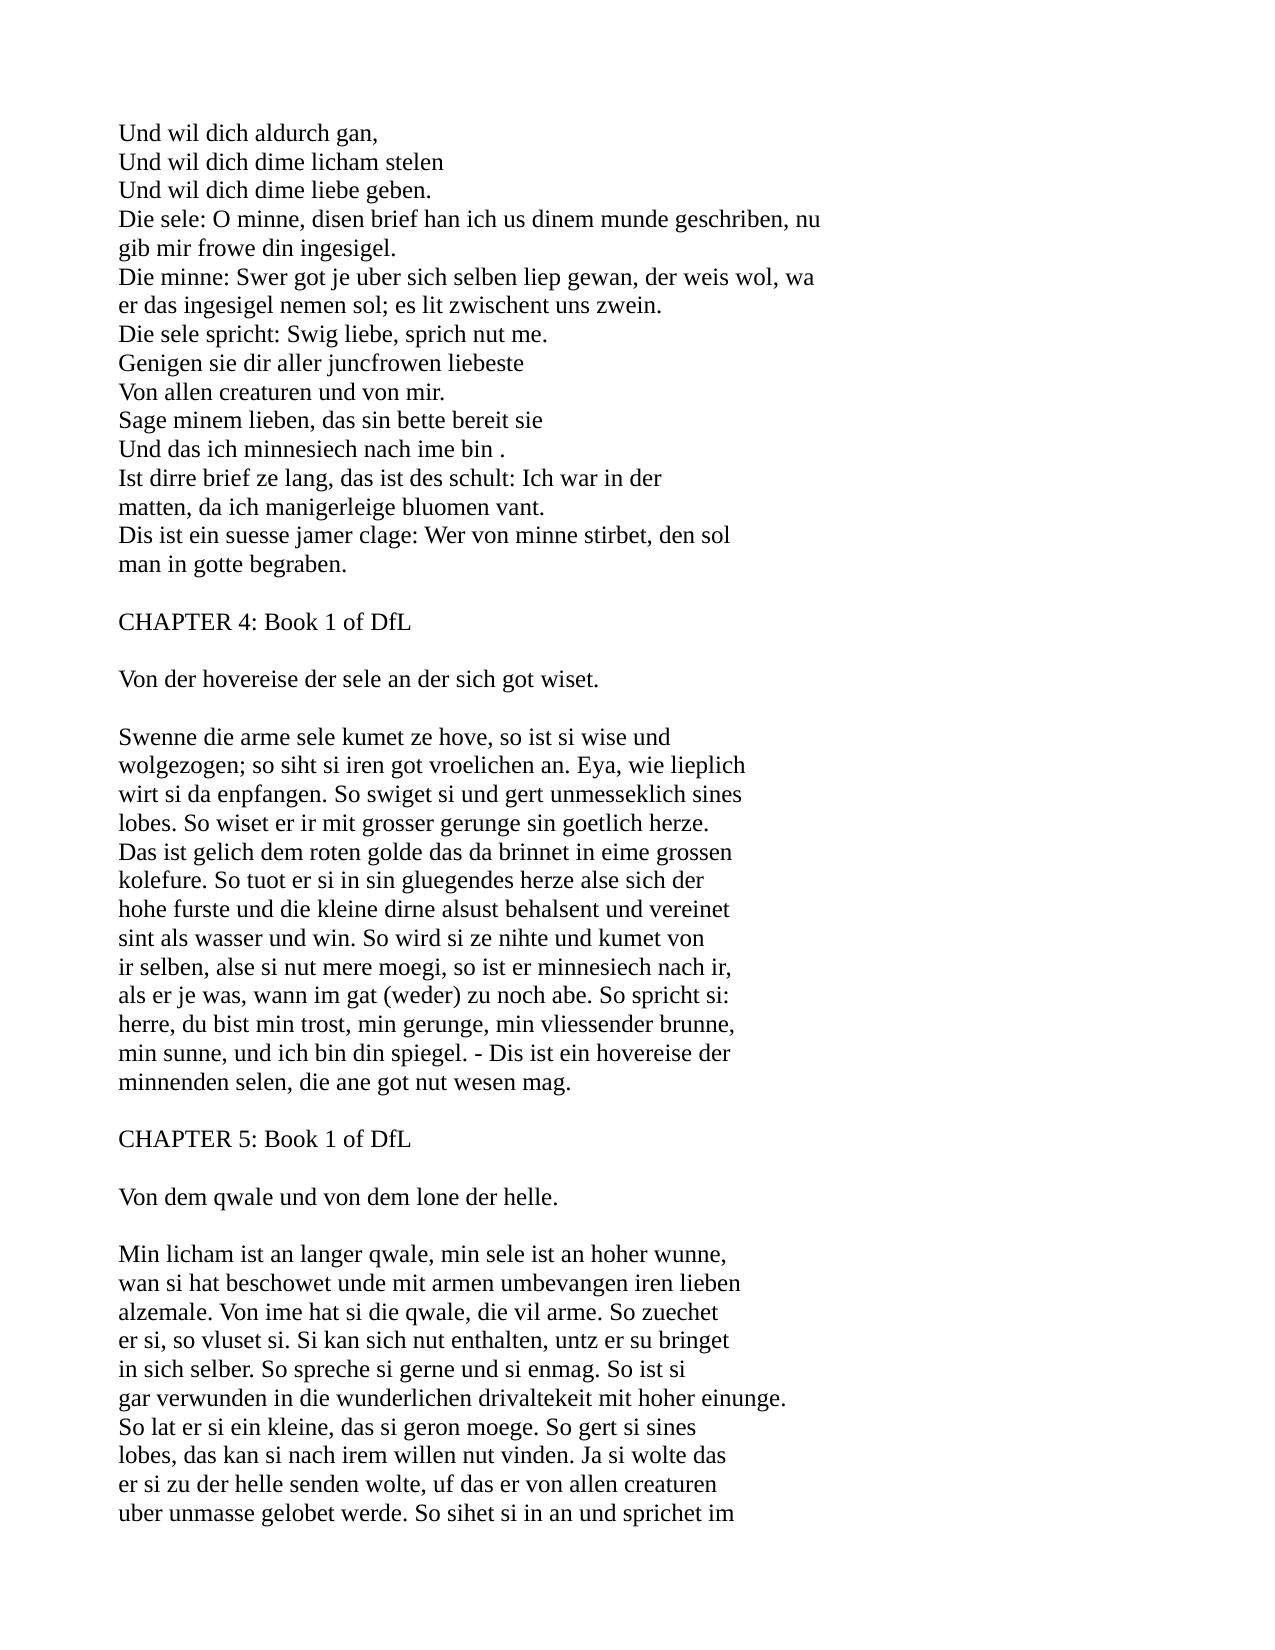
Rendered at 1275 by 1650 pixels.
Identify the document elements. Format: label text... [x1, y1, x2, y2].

text er si zu der helle senden wolte, uf das er von allen creaturen [118, 1469, 1157, 1498]
text hohe furste und die kleine dirne alsust behalsent und vereinet [118, 894, 1157, 923]
text Die sele: O minne, disen brief han ich us dinem munde geschriben, nu [118, 204, 1157, 233]
text sint als wasser und win. So wird si ze nihte und kumet von [118, 923, 1157, 952]
text Min licham ist an langer qwale, min sele ist an hoher wunne, [118, 1239, 1157, 1268]
text uber unmasse gelobet werde. So sihet si in an und sprichet im [118, 1498, 1157, 1527]
text So lat er si ein kleine, das si geron moege. So gert si sines [118, 1412, 1157, 1441]
text Dis ist ein suesse jamer clage: Wer von minne stirbet, den sol [118, 521, 1157, 549]
text lobes. So wiset er ir mit grosser gerunge sin goetlich herze. [118, 808, 1157, 837]
text alzemale. Von ime hat si die qwale, die vil arme. So zuechet [118, 1297, 1157, 1326]
text Von der hovereise der sele an der sich got wiset. [118, 664, 1157, 693]
text wan si hat beschowet unde mit armen umbevangen iren lieben [118, 1268, 1157, 1297]
text als er je was, wann im gat (weder) zu noch abe. So spricht si: [118, 981, 1157, 1009]
text Swenne die arme sele kumet ze hove, so ist si wise und [118, 722, 1157, 751]
text Das ist gelich dem roten golde das da brinnet in eime grossen [118, 837, 1157, 866]
text Die sele spricht: Swig liebe, sprich nut me. [118, 319, 1157, 348]
text Und wil dich dime liebe geben. [118, 176, 1157, 204]
text CHAPTER 4: Book 1 of DfL [118, 607, 1157, 636]
text er si, so vluset si. Si kan sich nut enthalten, untz er su bringet [118, 1326, 1157, 1354]
text kolefure. So tuot er si in sin gluegendes herze alse sich der [118, 866, 1157, 894]
text Die minne: Swer got je uber sich selben liep gewan, der weis wol, wa [118, 262, 1157, 291]
text Und das ich minnesiech nach ime bin . [118, 434, 1157, 463]
text lobes, das kan si nach irem willen nut vinden. Ja si wolte das [118, 1441, 1157, 1469]
text matten, da ich manigerleige bluomen vant. [118, 492, 1157, 521]
text Und wil dich dime licham stelen [118, 147, 1157, 176]
text herre, du bist min trost, min gerunge, min vliessender brunne, [118, 1009, 1157, 1038]
text Von dem qwale und von dem lone der helle. [118, 1182, 1157, 1211]
text wolgezogen; so siht si iren got vroelichen an. Eya, wie lieplich [118, 751, 1157, 779]
text wirt si da enpfangen. So swiget si und gert unmesseklich sines [118, 779, 1157, 808]
text CHAPTER 5: Book 1 of DfL [118, 1124, 1157, 1153]
text min sunne, und ich bin din spiegel. - Dis ist ein hovereise der [118, 1038, 1157, 1067]
text Von allen creaturen und von mir. [118, 377, 1157, 406]
text ir selben, alse si nut mere moegi, so ist er minnesiech nach ir, [118, 952, 1157, 981]
text in sich selber. So spreche si gerne und si enmag. So ist si [118, 1354, 1157, 1383]
text Und wil dich aldurch gan, [118, 118, 1157, 147]
text Sage minem lieben, das sin bette bereit sie [118, 406, 1157, 434]
text Genigen sie dir aller juncfrowen liebeste [118, 348, 1157, 377]
text man in gotte begraben. [118, 549, 1157, 578]
text minnenden selen, die ane got nut wesen mag. [118, 1067, 1157, 1096]
text gib mir frowe din ingesigel. [118, 233, 1157, 262]
text Ist dirre brief ze lang, das ist des schult: Ich war in der [118, 463, 1157, 492]
text gar verwunden in die wunderlichen drivaltekeit mit hoher einunge. [118, 1383, 1157, 1412]
text er das ingesigel nemen sol; es lit zwischent uns zwein. [118, 291, 1157, 319]
